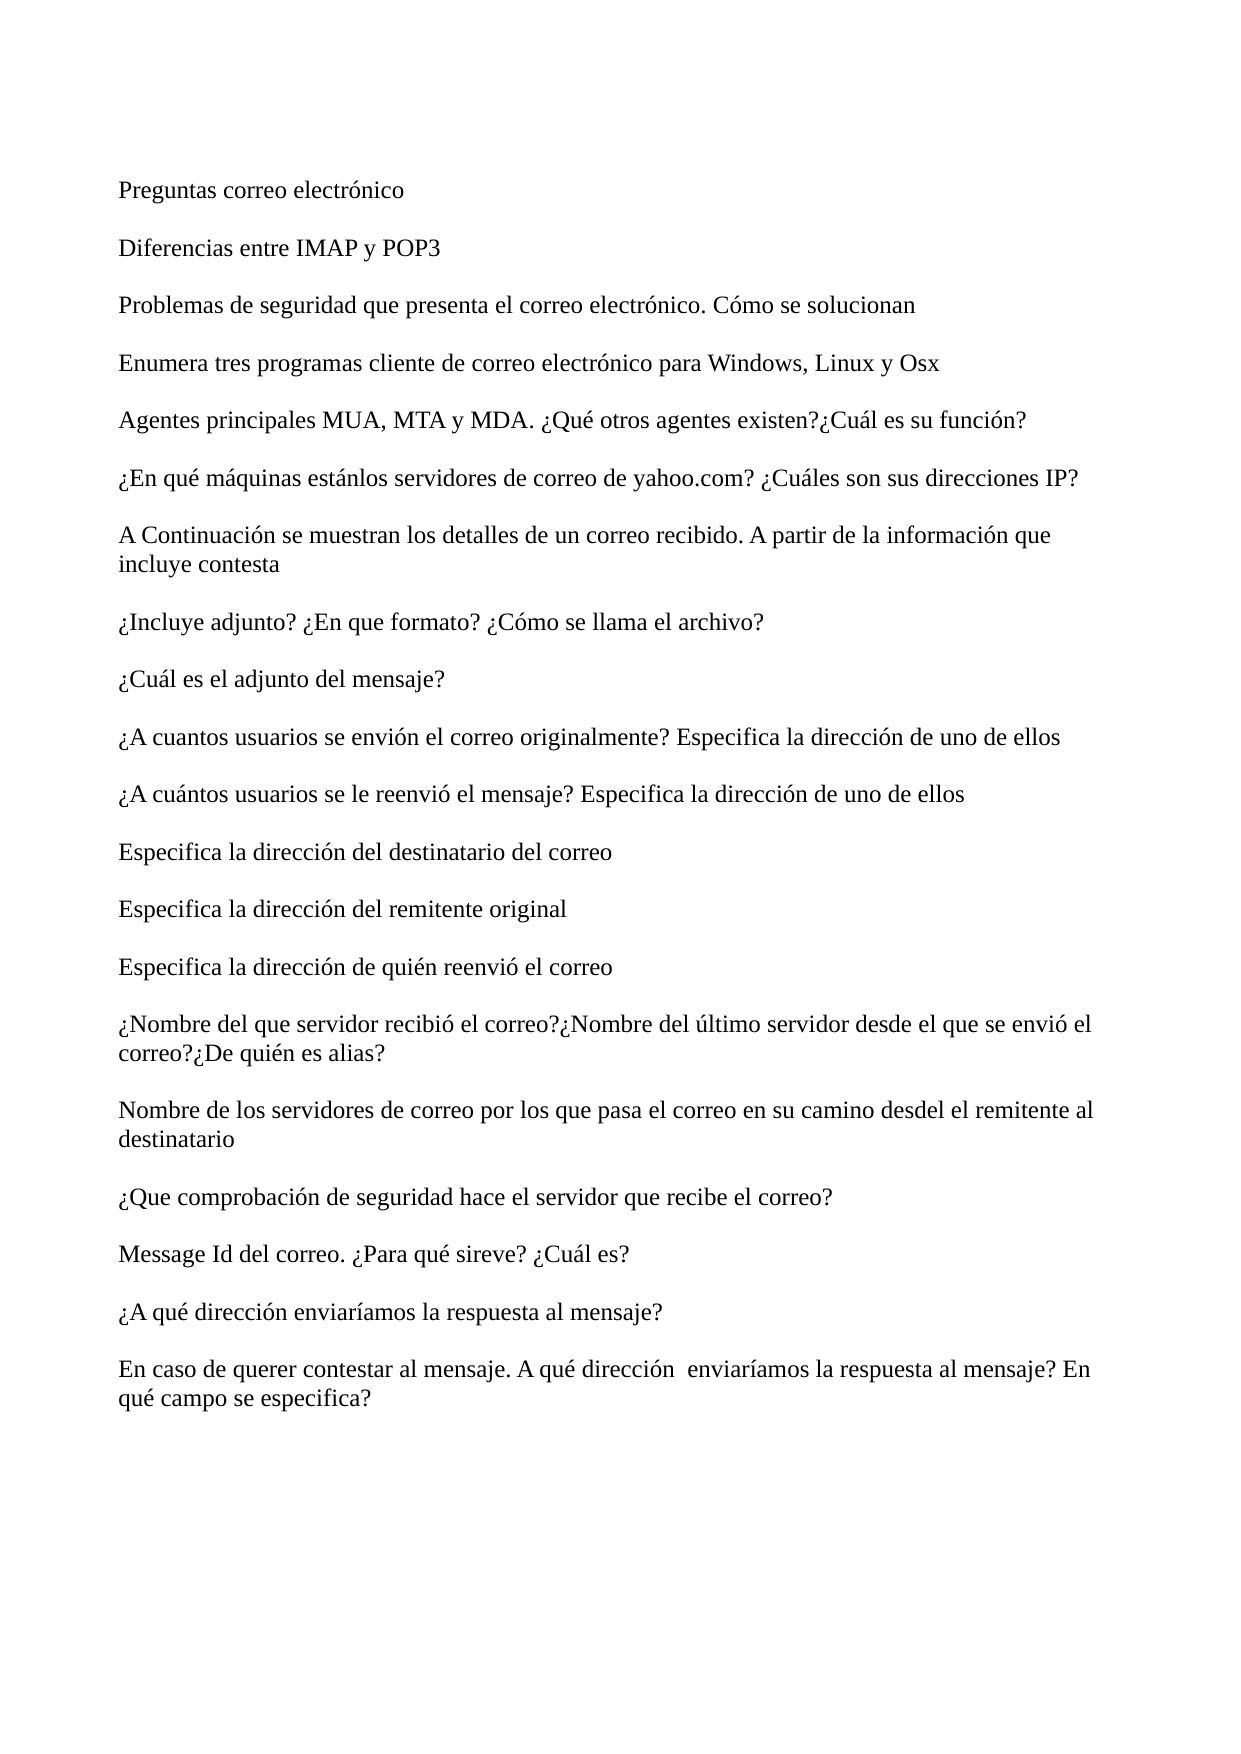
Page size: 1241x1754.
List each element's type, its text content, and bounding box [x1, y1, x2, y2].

text ¿Incluye adjunto? ¿En que formato? ¿Cómo se llama el archivo? [118, 607, 1122, 636]
text Diferencias entre IMAP y POP3 [118, 233, 1122, 262]
text Nombre de los servidores de correo por los que pasa el correo en su camino desdel el remitente al destinatario [118, 1096, 1122, 1153]
text Especifica la dirección del remitente original [118, 894, 1122, 923]
text ¿En qué máquinas estánlos servidores de correo de yahoo.com? ¿Cuáles son sus direcciones IP? [118, 463, 1122, 492]
text ¿Cuál es el adjunto del mensaje? [118, 664, 1122, 693]
text En caso de querer contestar al mensaje. A qué dirección enviaríamos la respuesta al mensaje? En qué campo se especifica? [118, 1354, 1122, 1412]
text Enumera tres programas cliente de correo electrónico para Windows, Linux y Osx [118, 348, 1122, 377]
text Message Id del correo. ¿Para qué sireve? ¿Cuál es? [118, 1239, 1122, 1268]
text ¿Que comprobación de seguridad hace el servidor que recibe el correo? [118, 1182, 1122, 1211]
text Especifica la dirección de quién reenvió el correo [118, 952, 1122, 981]
text Problemas de seguridad que presenta el correo electrónico. Cómo se solucionan [118, 291, 1122, 319]
text ¿A cuantos usuarios se envión el correo originalmente? Especifica la dirección de uno de ellos [118, 722, 1122, 751]
text A Continuación se muestran los detalles de un correo recibido. A partir de la información que incluye contesta [118, 521, 1122, 578]
text ¿A qué dirección enviaríamos la respuesta al mensaje? [118, 1297, 1122, 1326]
text Especifica la dirección del destinatario del correo [118, 837, 1122, 866]
text Preguntas correo electrónico [118, 176, 1122, 204]
text Agentes principales MUA, MTA y MDA. ¿Qué otros agentes existen?¿Cuál es su función? [118, 406, 1122, 434]
text ¿A cuántos usuarios se le reenvió el mensaje? Especifica la dirección de uno de ellos [118, 779, 1122, 808]
text ¿Nombre del que servidor recibió el correo?¿Nombre del último servidor desde el que se envió el correo?¿De quién es alias? [118, 1009, 1122, 1067]
